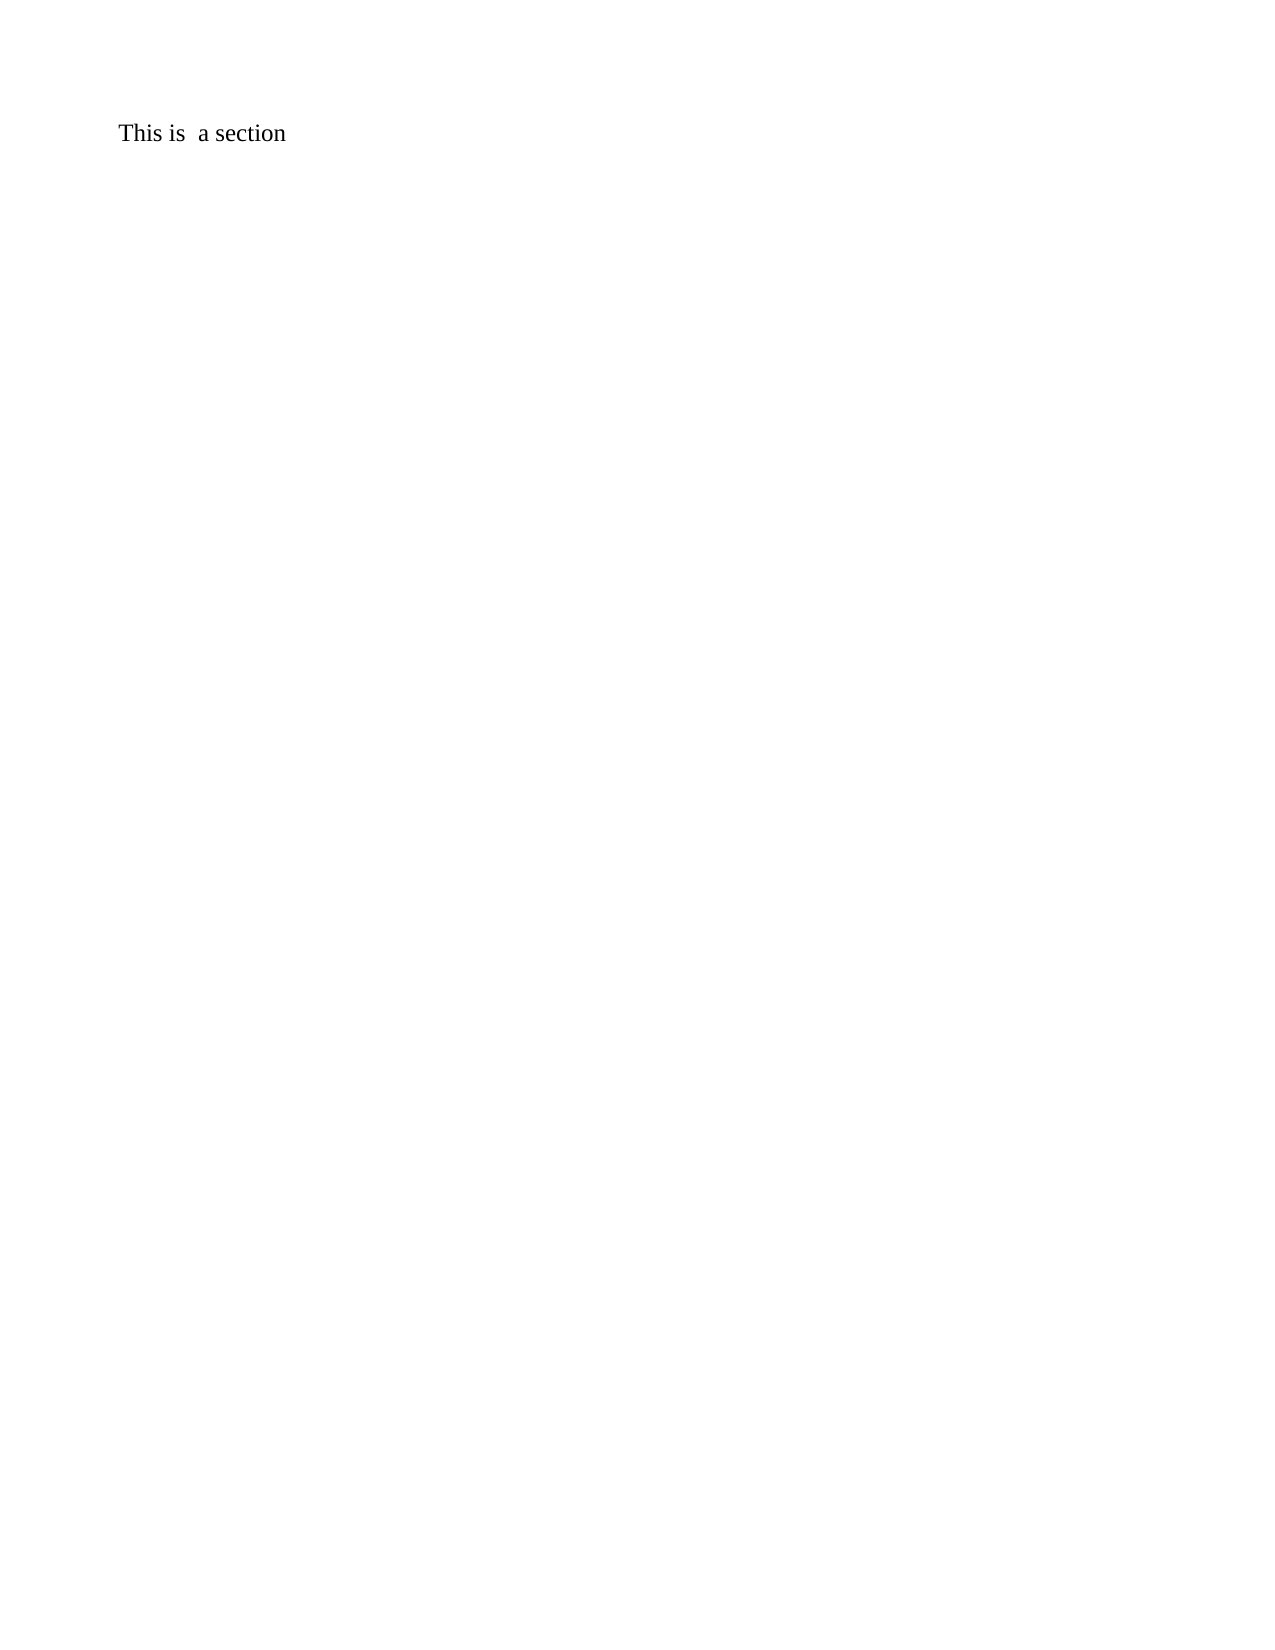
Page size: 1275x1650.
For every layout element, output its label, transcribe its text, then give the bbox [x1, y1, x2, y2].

text This is a section [118, 118, 1157, 147]
